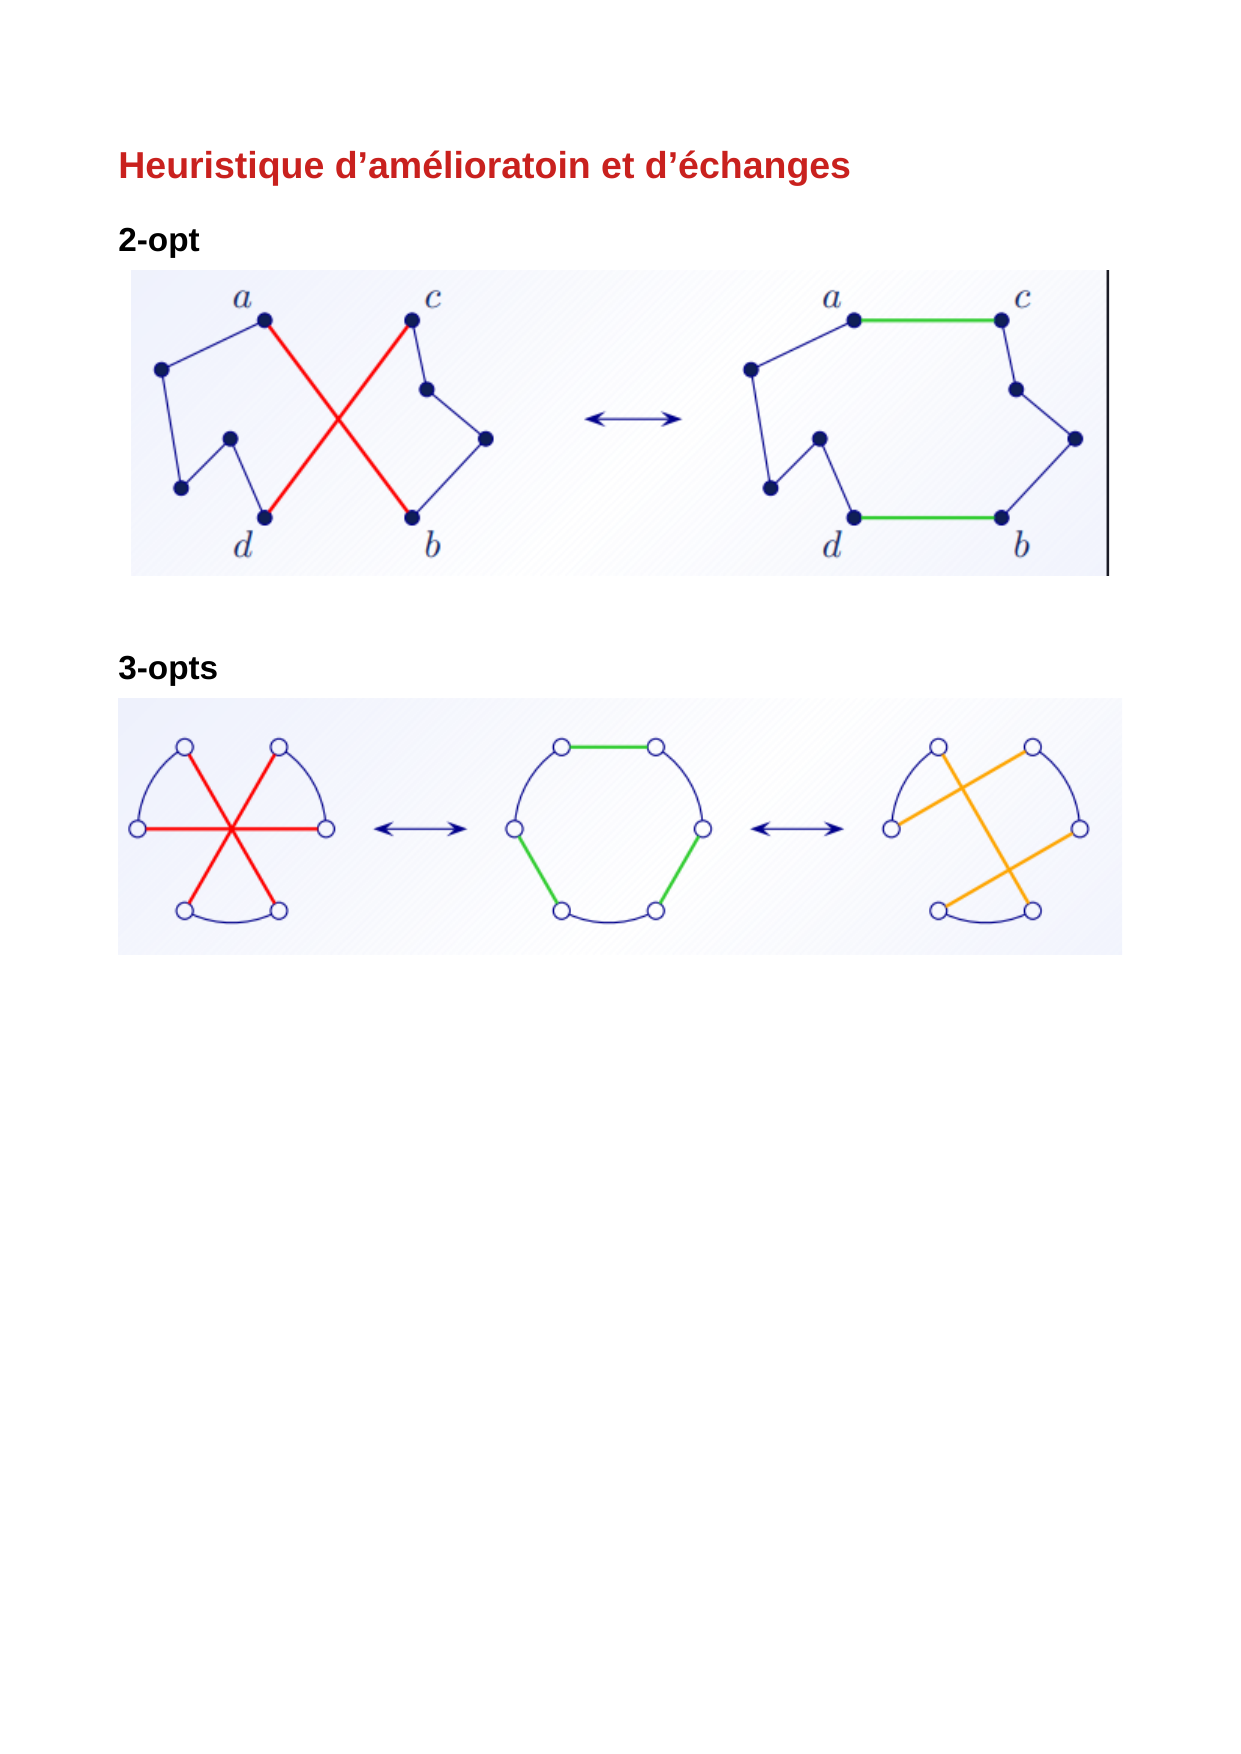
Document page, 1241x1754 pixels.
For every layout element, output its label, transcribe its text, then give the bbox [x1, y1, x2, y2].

subtitle Heuristique d’amélioratoin et d’échanges [118, 143, 1122, 186]
picture [131, 270, 1110, 576]
subtitle 3-opts [118, 648, 1122, 686]
picture [118, 698, 1123, 955]
subtitle 2-opt [118, 219, 1122, 258]
